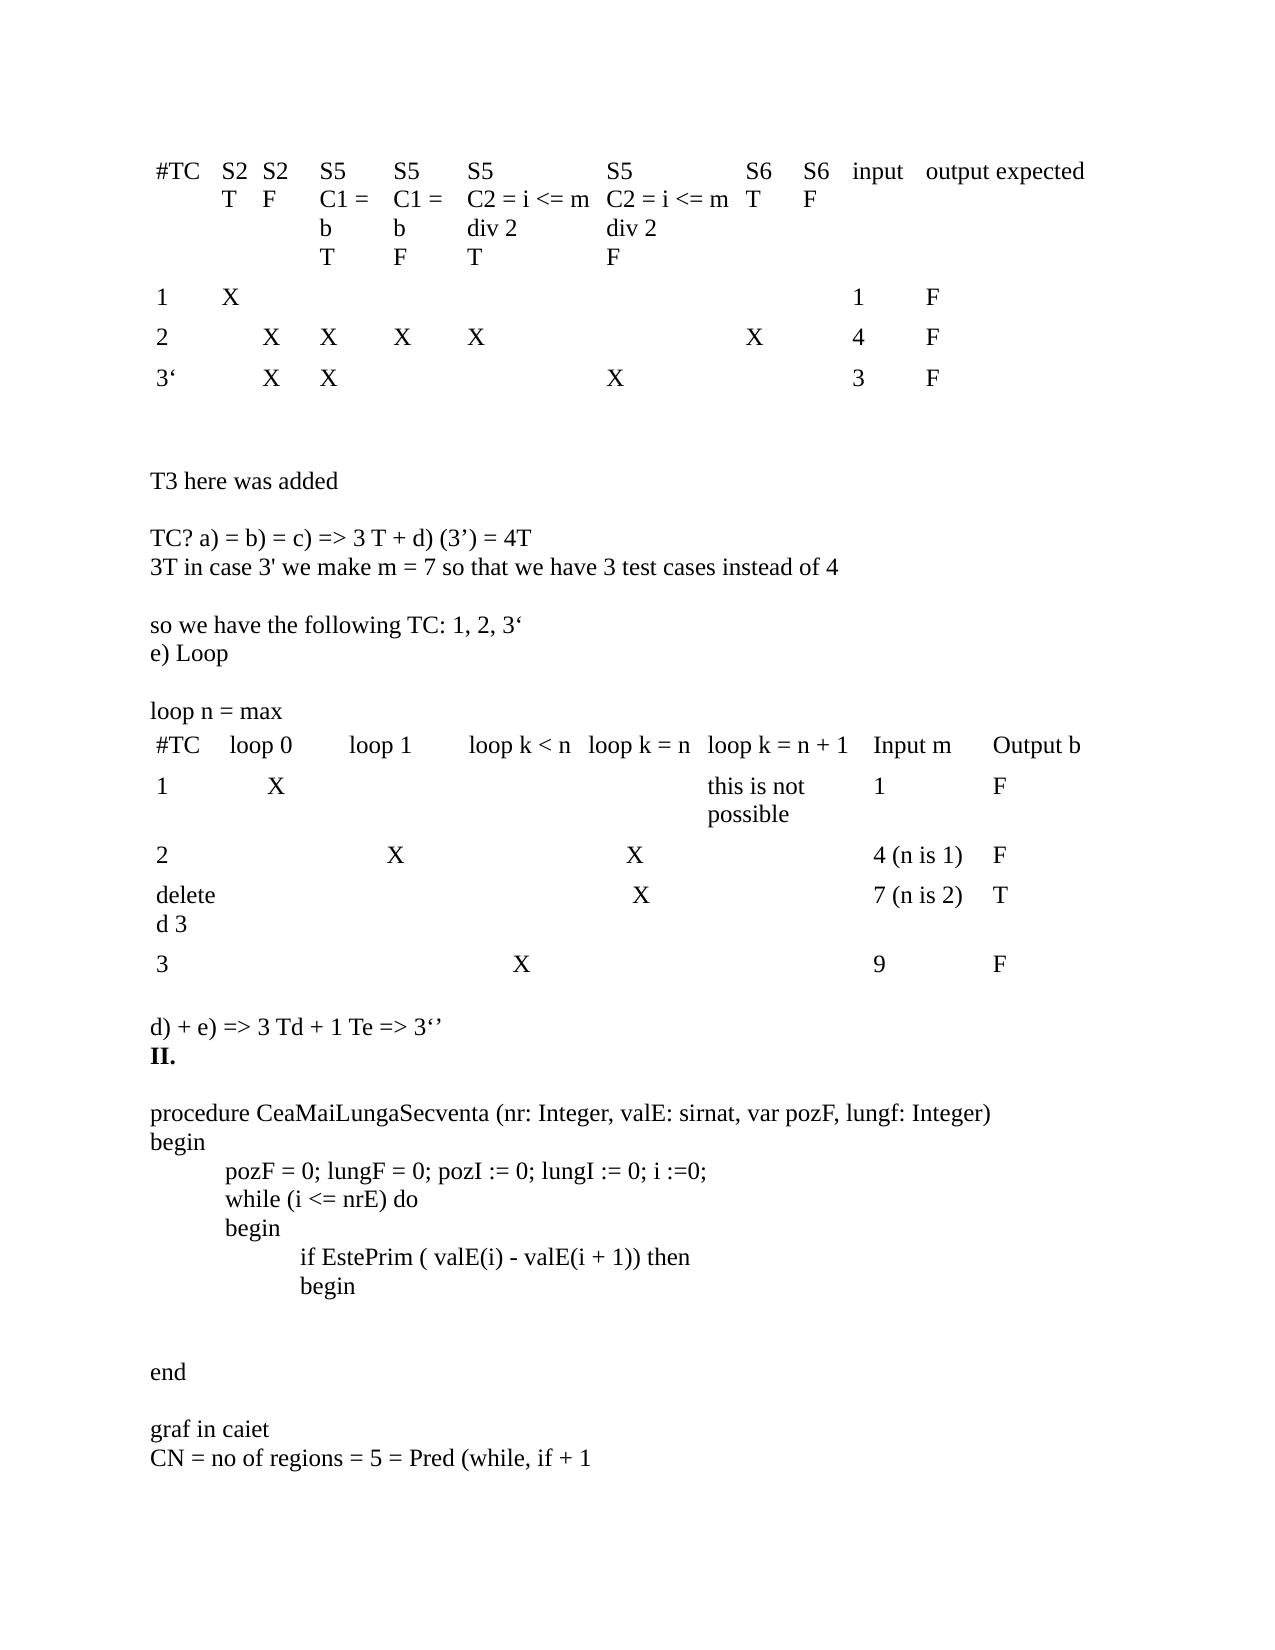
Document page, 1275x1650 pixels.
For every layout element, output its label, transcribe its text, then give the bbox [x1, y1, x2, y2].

table_cell 3 [150, 943, 223, 983]
table_cell [846, 397, 920, 437]
table_cell [463, 834, 582, 874]
table_cell X [314, 357, 387, 397]
table_cell 7 (n is 2) [868, 874, 987, 943]
text begin [150, 1213, 1125, 1242]
table_cell T [987, 874, 1125, 943]
table_cell [463, 874, 582, 943]
text e) Loop [150, 638, 1125, 667]
table_cell X [461, 317, 600, 357]
table_cell [702, 943, 867, 983]
table_cell 3 [846, 357, 920, 397]
table_cell X [582, 834, 702, 874]
table_cell [256, 276, 314, 317]
table_cell [343, 874, 463, 943]
table_header S2 F [256, 150, 314, 276]
table_cell 1 [150, 765, 223, 834]
table_cell 3‘ [150, 357, 216, 397]
table_cell 2 [150, 834, 223, 874]
table_cell [740, 357, 797, 397]
table_cell [600, 397, 740, 437]
table_header S5 C2 = i <= m div 2 F [600, 150, 740, 276]
text begin [150, 1271, 1125, 1299]
table_header S5 C1 = b T [314, 150, 387, 276]
text while (i <= nrE) do [150, 1184, 1125, 1213]
table_cell [224, 943, 343, 983]
table_cell X [343, 834, 463, 874]
table_cell [224, 874, 343, 943]
table_cell [256, 397, 314, 437]
table_header S5 C1 = b F [388, 150, 461, 276]
text pozF = 0; lungF = 0; pozI := 0; lungI := 0; i :=0; [150, 1156, 1125, 1184]
table_cell [461, 397, 600, 437]
text if EstePrim ( valE(i) - valE(i + 1)) then [150, 1242, 1125, 1271]
table_cell X [224, 765, 343, 834]
text TC? a) = b) = c) => 3 T + d) (3’) = 4T [150, 523, 1125, 552]
table_cell X [463, 943, 582, 983]
text loop n = max [150, 696, 1125, 725]
table_cell 9 [868, 943, 987, 983]
table_cell F [987, 834, 1125, 874]
table_cell 4 [846, 317, 920, 357]
table_cell F [987, 943, 1125, 983]
table_cell [582, 943, 702, 983]
table_cell [216, 357, 256, 397]
table_cell X [582, 874, 702, 943]
table_header S2 T [216, 150, 256, 276]
text T3 here was added [150, 466, 1125, 495]
table_cell [740, 276, 797, 317]
table_cell [463, 765, 582, 834]
table_cell [600, 317, 740, 357]
table_cell 1 [846, 276, 920, 317]
table_cell [343, 943, 463, 983]
table_header Output b [987, 725, 1125, 765]
table_cell F [920, 357, 1125, 397]
table_cell [461, 357, 600, 397]
table_header #TC [150, 150, 216, 276]
table_cell X [256, 317, 314, 357]
text so we have the following TC: 1, 2, 3‘ [150, 610, 1125, 638]
table_cell X [314, 317, 387, 357]
table_cell [920, 397, 1125, 437]
table_cell 4 (n is 1) [868, 834, 987, 874]
table_cell [582, 765, 702, 834]
table_header loop k = n [582, 725, 702, 765]
table_cell [388, 276, 461, 317]
table_header loop k < n [463, 725, 582, 765]
table_cell X [388, 317, 461, 357]
table_cell 1 [868, 765, 987, 834]
table_cell X [740, 317, 797, 357]
text CN = no of regions = 5 = Pred (while, if + 1 [150, 1443, 1125, 1472]
table_header loop 1 [343, 725, 463, 765]
table_cell [797, 317, 846, 357]
table_header input [846, 150, 920, 276]
text procedure CeaMaiLungaSecventa (nr: Integer, valE: sirnat, var pozF, lungf: Integer) [150, 1098, 1125, 1127]
table_cell [216, 317, 256, 357]
table_cell [600, 276, 740, 317]
table_cell X [256, 357, 314, 397]
table_cell [388, 397, 461, 437]
table_header output expected [920, 150, 1125, 276]
table_cell [388, 357, 461, 397]
text d) + e) => 3 Td + 1 Te => 3‘’ [150, 1012, 1125, 1041]
text begin [150, 1127, 1125, 1156]
table_cell deleted 3 [150, 874, 223, 943]
table_cell [702, 874, 867, 943]
table_cell F [920, 317, 1125, 357]
table_cell [740, 397, 797, 437]
table_cell [314, 397, 387, 437]
table_header S6 F [797, 150, 846, 276]
table_header #TC [150, 725, 223, 765]
table_cell [224, 834, 343, 874]
table_cell [797, 357, 846, 397]
table_header Input m [868, 725, 987, 765]
table_cell F [920, 276, 1125, 317]
table_cell [797, 276, 846, 317]
table_cell [150, 397, 216, 437]
text II. [150, 1041, 1125, 1069]
table_cell [343, 765, 463, 834]
table_header S5 C2 = i <= m div 2 T [461, 150, 600, 276]
table_cell 2 [150, 317, 216, 357]
table_header loop 0 [224, 725, 343, 765]
table_cell [461, 276, 600, 317]
table_cell X [216, 276, 256, 317]
table_cell this is not possible [702, 765, 867, 834]
table_cell [797, 397, 846, 437]
table_cell [702, 834, 867, 874]
table_header loop k = n + 1 [702, 725, 867, 765]
table_header S6 T [740, 150, 797, 276]
text 3T in case 3' we make m = 7 so that we have 3 test cases instead of 4 [150, 552, 1125, 581]
table_cell [314, 276, 387, 317]
table_cell 1 [150, 276, 216, 317]
table_cell X [600, 357, 740, 397]
table_cell [216, 397, 256, 437]
text graf in caiet [150, 1414, 1125, 1443]
text end [150, 1357, 1125, 1386]
table_cell F [987, 765, 1125, 834]
